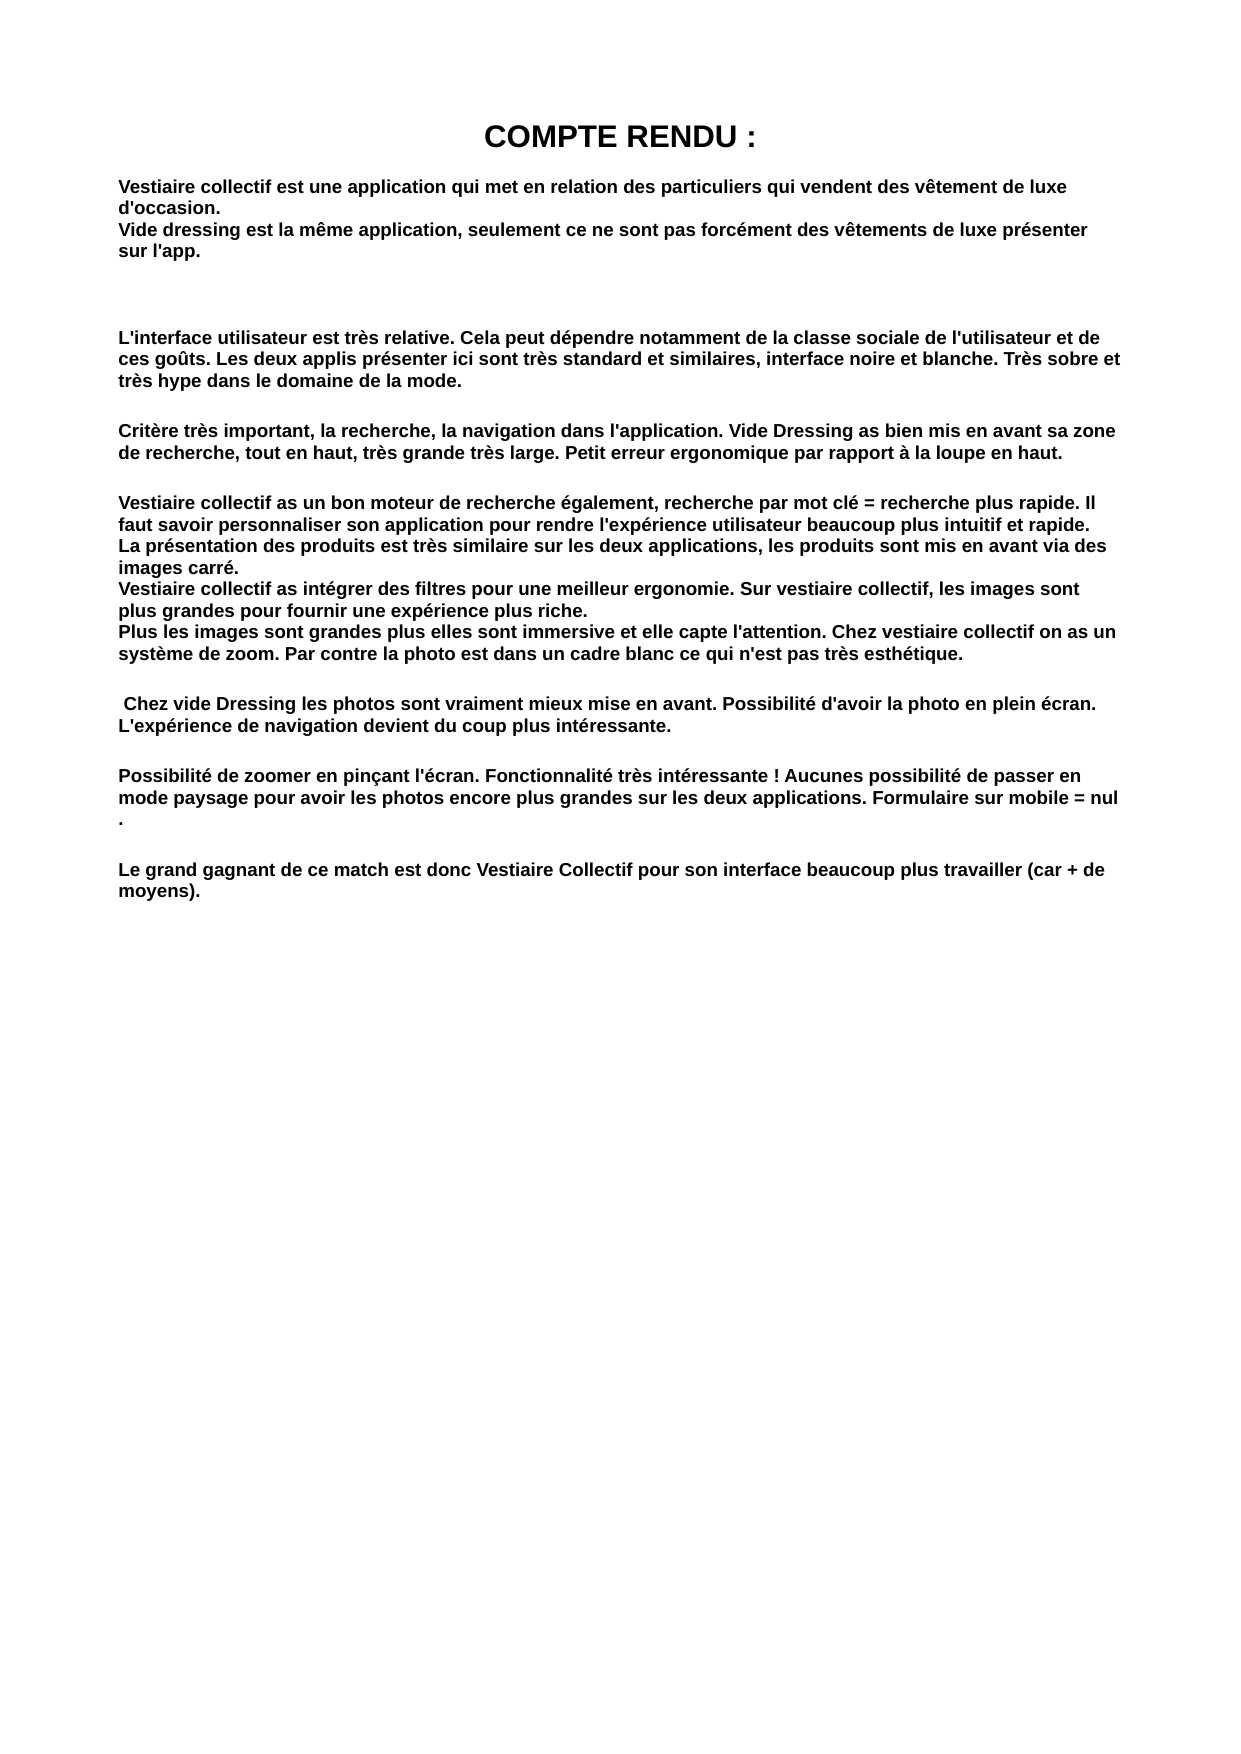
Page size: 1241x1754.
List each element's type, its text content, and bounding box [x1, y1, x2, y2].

text Vestiaire collectif as un bon moteur de recherche également, recherche par mot clé = recherche plus rapide. Il faut savoir personnaliser son application pour rendre l'expérience utilisateur beaucoup plus intuitif et rapide. [118, 492, 1122, 535]
text Critère très important, la recherche, la navigation dans l'application. Vide Dressing as bien mis en avant sa zone de recherche, tout en haut, très grande très large. Petit erreur ergonomique par rapport à la loupe en haut. [118, 420, 1122, 463]
text L'interface utilisateur est très relative. Cela peut dépendre notamment de la classe sociale de l'utilisateur et de ces goûts. Les deux applis présenter ici sont très standard et similaires, interface noire et blanche. Très sobre et très hype dans le domaine de la mode. [118, 327, 1122, 391]
text COMPTE RENDU : [118, 118, 1122, 154]
text Le grand gagnant de ce match est donc Vestiaire Collectif pour son interface beaucoup plus travailler (car + de moyens). [118, 858, 1122, 902]
text Plus les images sont grandes plus elles sont immersive et elle capte l'attention. Chez vestiaire collectif on as un système de zoom. Par contre la photo est dans un cadre blanc ce qui n'est pas très esthétique. [118, 621, 1122, 664]
text Vestiaire collectif est une application qui met en relation des particuliers qui vendent des vêtement de luxe d'occasion. [118, 176, 1122, 219]
text Vide dressing est la même application, seulement ce ne sont pas forcément des vêtements de luxe présenter sur l'app. [118, 219, 1122, 262]
text Chez vide Dressing les photos sont vraiment mieux mise en avant. Possibilité d'avoir la photo en plein écran. L'expérience de navigation devient du coup plus intéressante. [118, 693, 1122, 736]
text Possibilité de zoomer en pinçant l'écran. Fonctionnalité très intéressante ! Aucunes possibilité de passer en mode paysage pour avoir les photos encore plus grandes sur les deux applications. Formulaire sur mobile = nul . [118, 765, 1122, 830]
text La présentation des produits est très similaire sur les deux applications, les produits sont mis en avant via des images carré. [118, 535, 1122, 578]
text Vestiaire collectif as intégrer des filtres pour une meilleur ergonomie. Sur vestiaire collectif, les images sont plus grandes pour fournir une expérience plus riche. [118, 578, 1122, 621]
